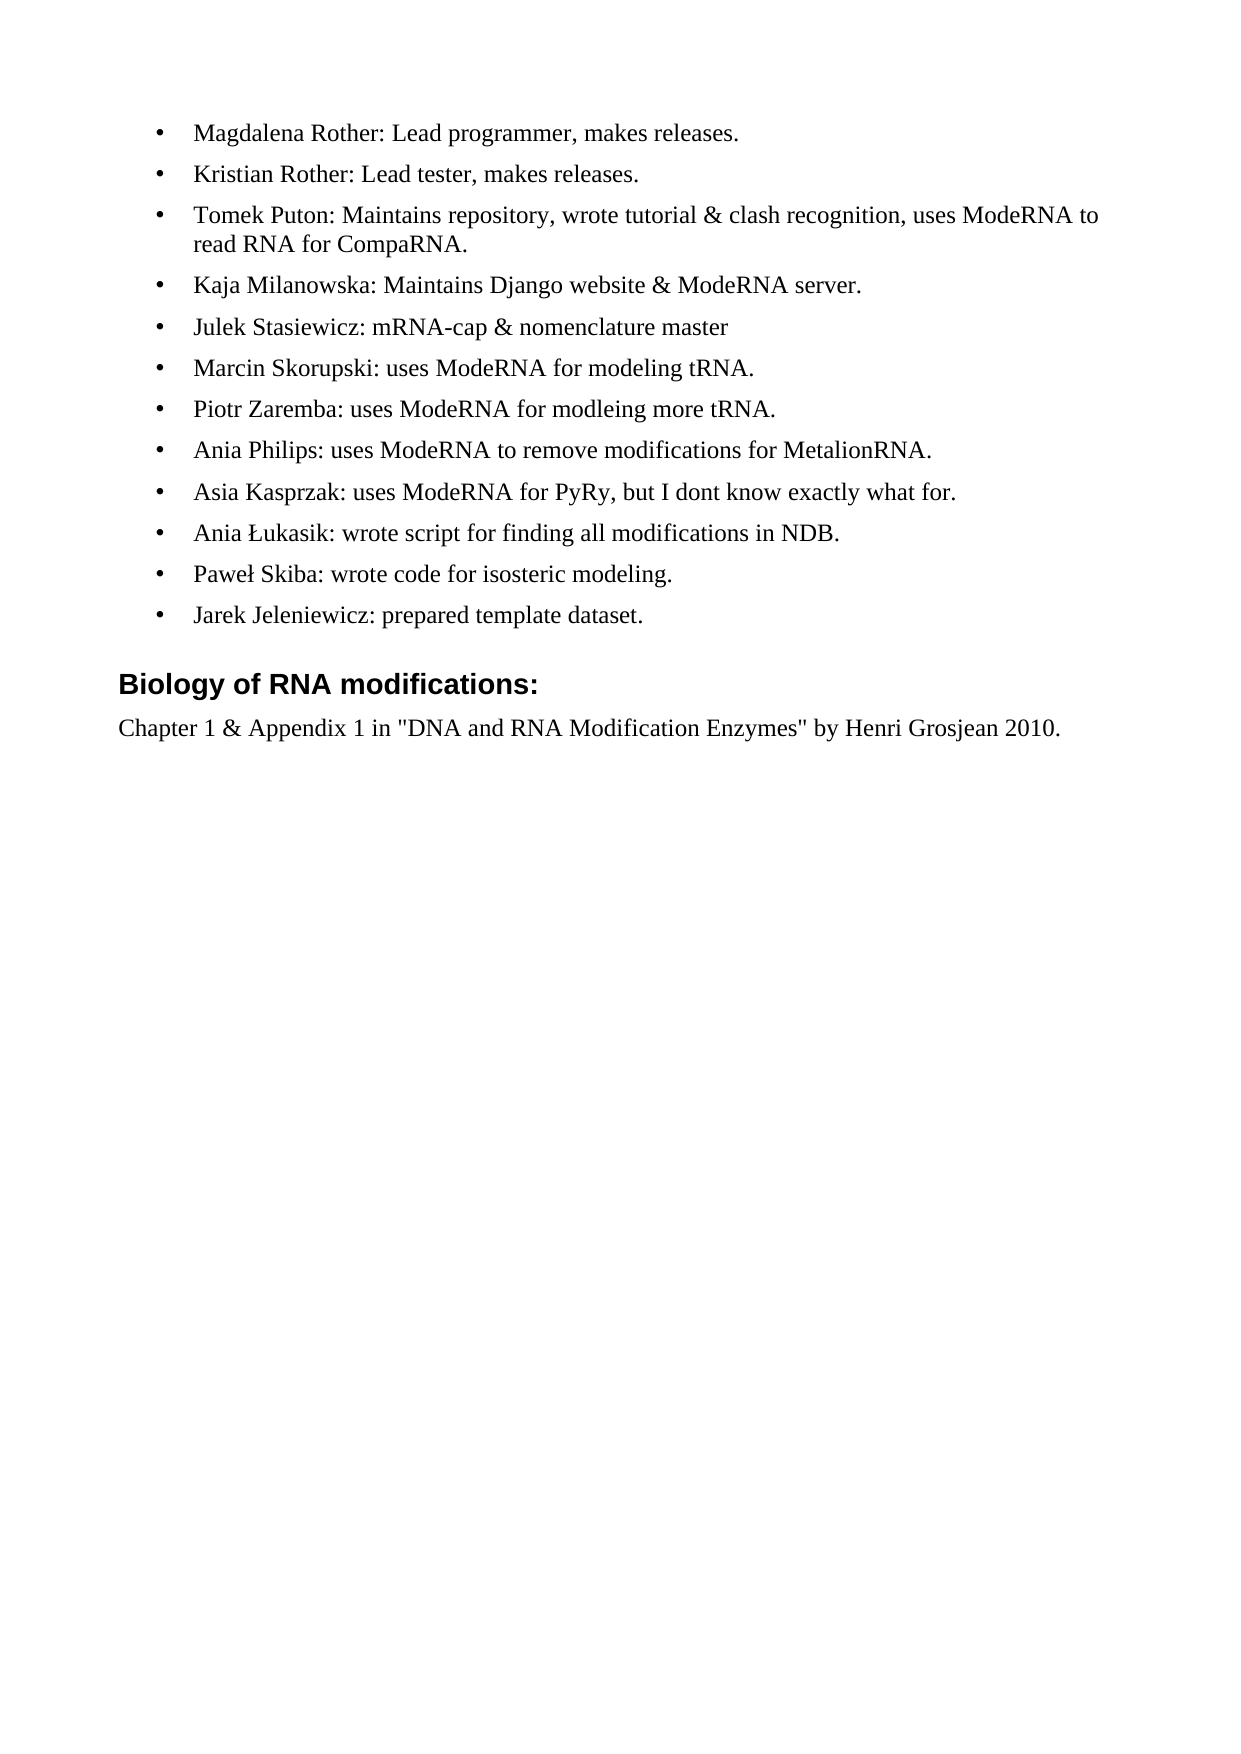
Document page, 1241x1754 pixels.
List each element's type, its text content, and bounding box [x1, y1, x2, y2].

list Marcin Skorupski: uses ModeRNA for modeling tRNA. [156, 353, 1122, 382]
list Kaja Milanowska: Maintains Django website & ModeRNA server. [156, 271, 1122, 299]
list Tomek Puton: Maintains repository, wrote tutorial & clash recognition, uses ModeRNA to read RNA for CompaRNA. [156, 201, 1122, 258]
list Ania Philips: uses ModeRNA to remove modifications for MetalionRNA. [156, 436, 1122, 464]
list Asia Kasprzak: uses ModeRNA for PyRy, but I dont know exactly what for. [156, 477, 1122, 506]
list Ania Łukasik: wrote script for finding all modifications in NDB. [156, 518, 1122, 547]
subtitle Biology of RNA modifications: [118, 667, 1122, 700]
list Paweł Skiba: wrote code for isosteric modeling. [156, 559, 1122, 588]
list Jarek Jeleniewicz: prepared template dataset. [156, 601, 1122, 629]
list Julek Stasiewicz: mRNA-cap & nomenclature master [156, 312, 1122, 341]
list Magdalena Rother: Lead programmer, makes releases. [156, 118, 1122, 147]
list Kristian Rother: Lead tester, makes releases. [156, 159, 1122, 188]
list Piotr Zaremba: uses ModeRNA for modleing more tRNA. [156, 394, 1122, 423]
text Chapter 1 & Appendix 1 in "DNA and RNA Modification Enzymes" by Henri Grosjean 2010. [118, 713, 1122, 742]
